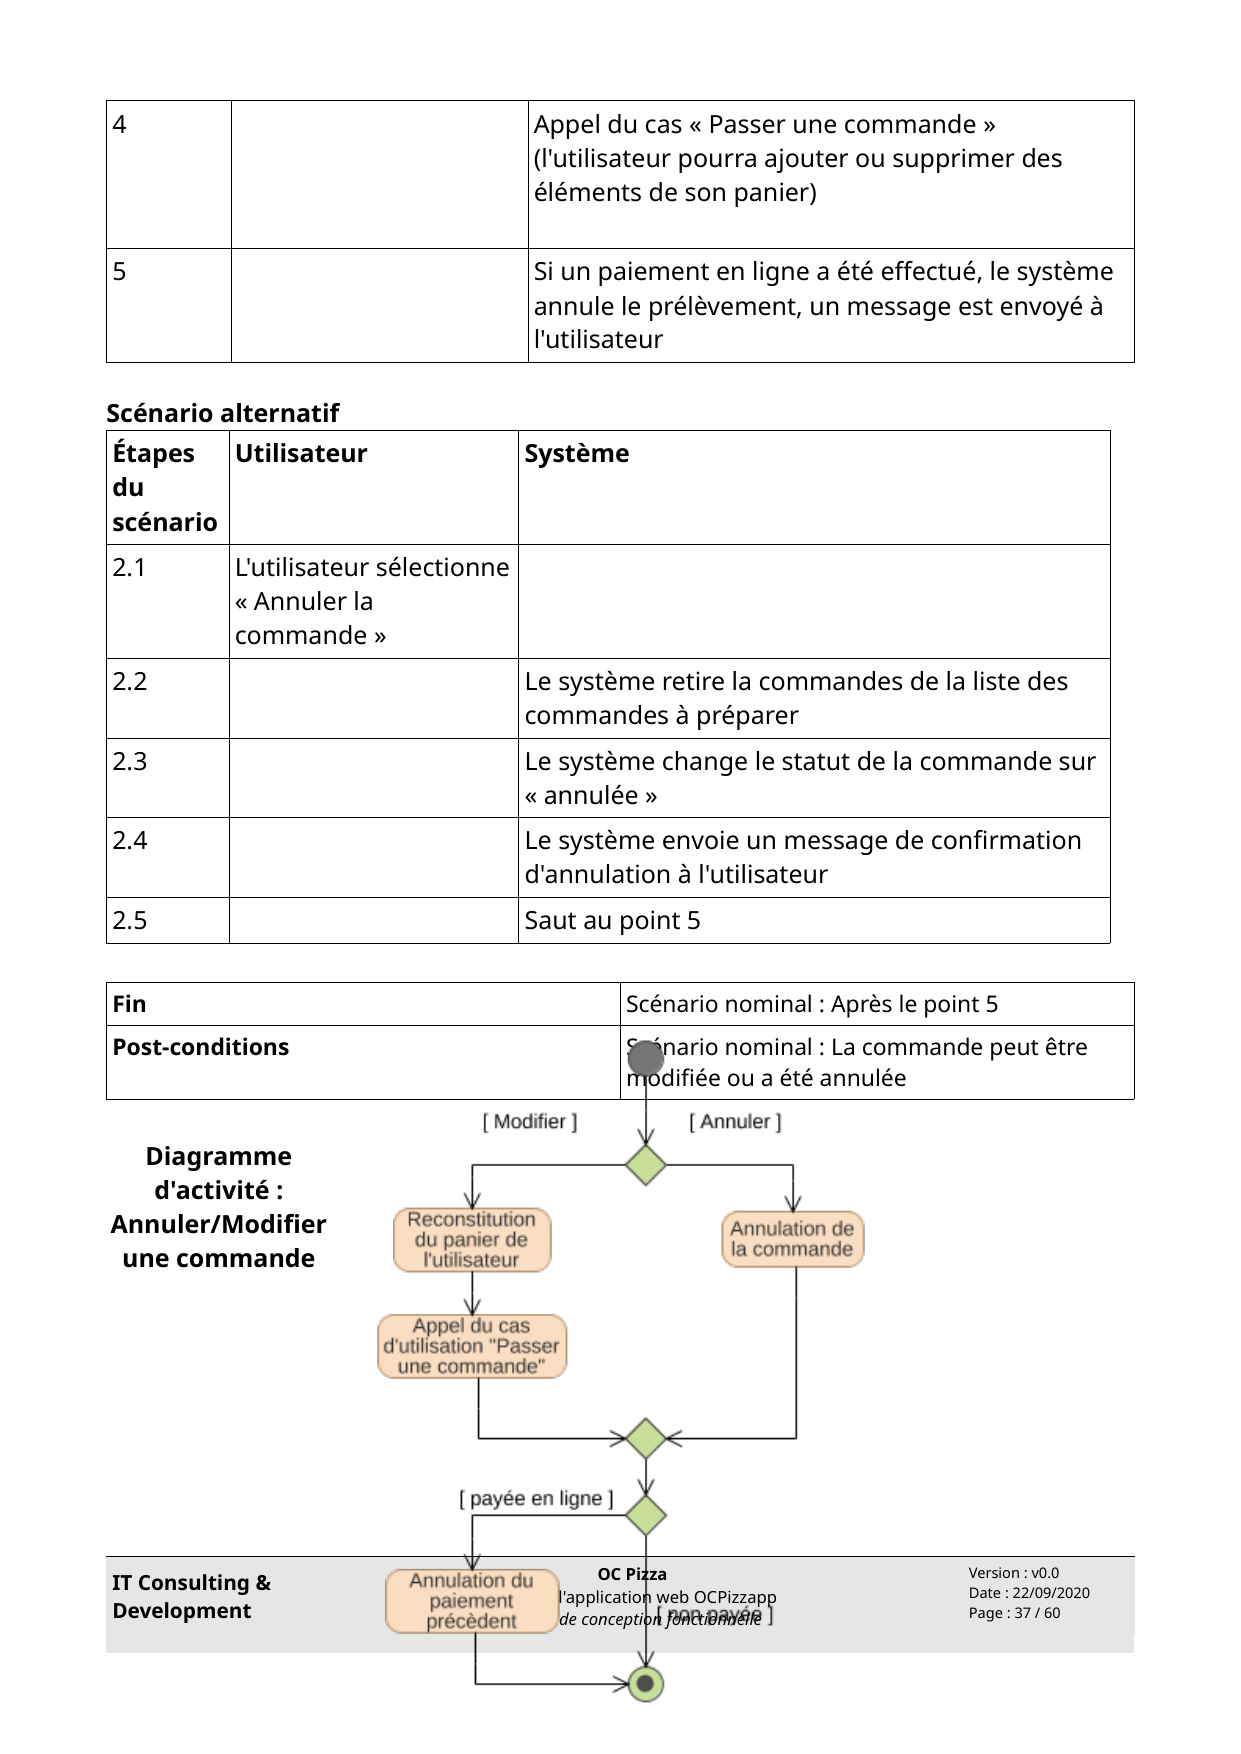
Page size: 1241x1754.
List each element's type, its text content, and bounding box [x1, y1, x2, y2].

table_cell [230, 818, 518, 897]
text Diagramme d'activité : Annuler/Modifier une commande [106, 1139, 331, 1275]
table_header Utilisateur [230, 431, 518, 544]
table_cell [232, 101, 528, 248]
table_cell 2.2 [107, 659, 229, 737]
table_cell [230, 739, 518, 817]
table_cell 2.3 [107, 739, 229, 817]
table_cell [232, 249, 528, 362]
table_cell 2.4 [107, 818, 229, 897]
table_cell Appel du cas « Passer une commande » (l'utilisateur pourra ajouter ou supprimer des éléments de son panier) [529, 101, 1134, 248]
table_cell [519, 545, 1110, 658]
table_cell Saut au point 5 [519, 898, 1110, 942]
table_cell 2.5 [107, 898, 229, 942]
table_cell Le système retire la commandes de la liste des commandes à préparer [519, 659, 1110, 737]
table_header Fin [107, 983, 620, 1025]
table_cell Le système change le statut de la commande sur « annulée » [519, 739, 1110, 817]
table_cell Le système envoie un message de confirmation d'annulation à l'utilisateur [519, 818, 1110, 897]
table_cell L'utilisateur sélectionne « Annuler la commande » [230, 545, 518, 658]
text Scénario alternatif [106, 396, 1134, 430]
table_header Système [519, 431, 1110, 544]
table_cell 2.1 [107, 545, 229, 658]
table_cell Post-conditions [107, 1026, 331, 1099]
picture [331, 994, 910, 1754]
table_cell 4 [107, 101, 231, 248]
table_cell [230, 898, 518, 942]
table_cell 5 [107, 249, 231, 362]
table_cell Scénario nominal : La commande peut être modifiée ou a été annulée [910, 1026, 1134, 1099]
table_cell Si un paiement en ligne a été effectué, le système annule le prélèvement, un message est envoyé à l'utilisateur [529, 249, 1134, 362]
table_header Étapes du scénario [107, 431, 229, 544]
text [910, 1139, 1134, 1275]
table_header Scénario nominal : Après le point 5 [621, 983, 1134, 1025]
table_cell [230, 659, 518, 737]
